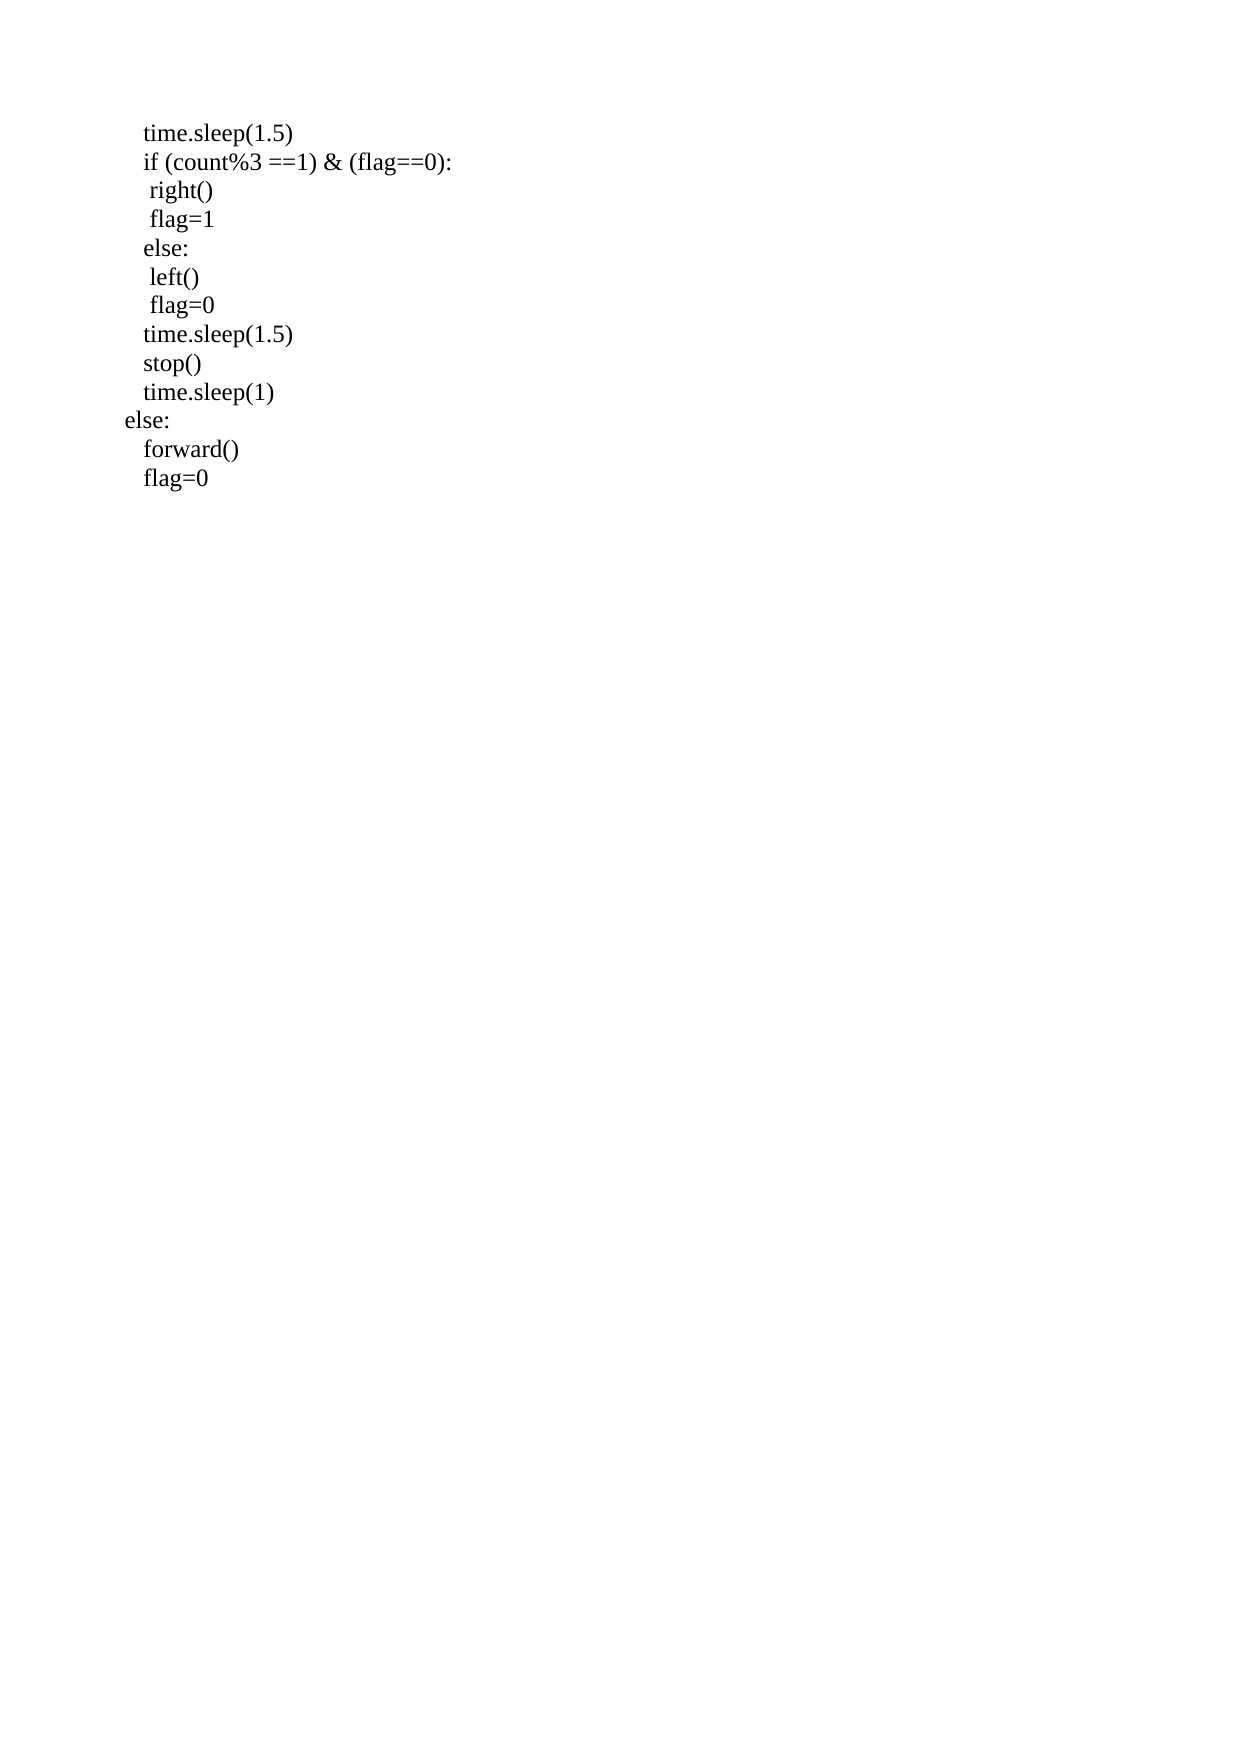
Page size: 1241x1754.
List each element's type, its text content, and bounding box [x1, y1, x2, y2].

text right() [118, 176, 1122, 204]
text flag=0 [118, 463, 1122, 492]
text else: [118, 233, 1122, 262]
text if (count%3 ==1) & (flag==0): [118, 147, 1122, 176]
text stop() [118, 348, 1122, 377]
text time.sleep(1) [118, 377, 1122, 406]
text else: [118, 406, 1122, 434]
text forward() [118, 434, 1122, 463]
text time.sleep(1.5) [118, 118, 1122, 147]
text flag=0 [118, 291, 1122, 319]
text time.sleep(1.5) [118, 319, 1122, 348]
text flag=1 [118, 204, 1122, 233]
text left() [118, 262, 1122, 291]
